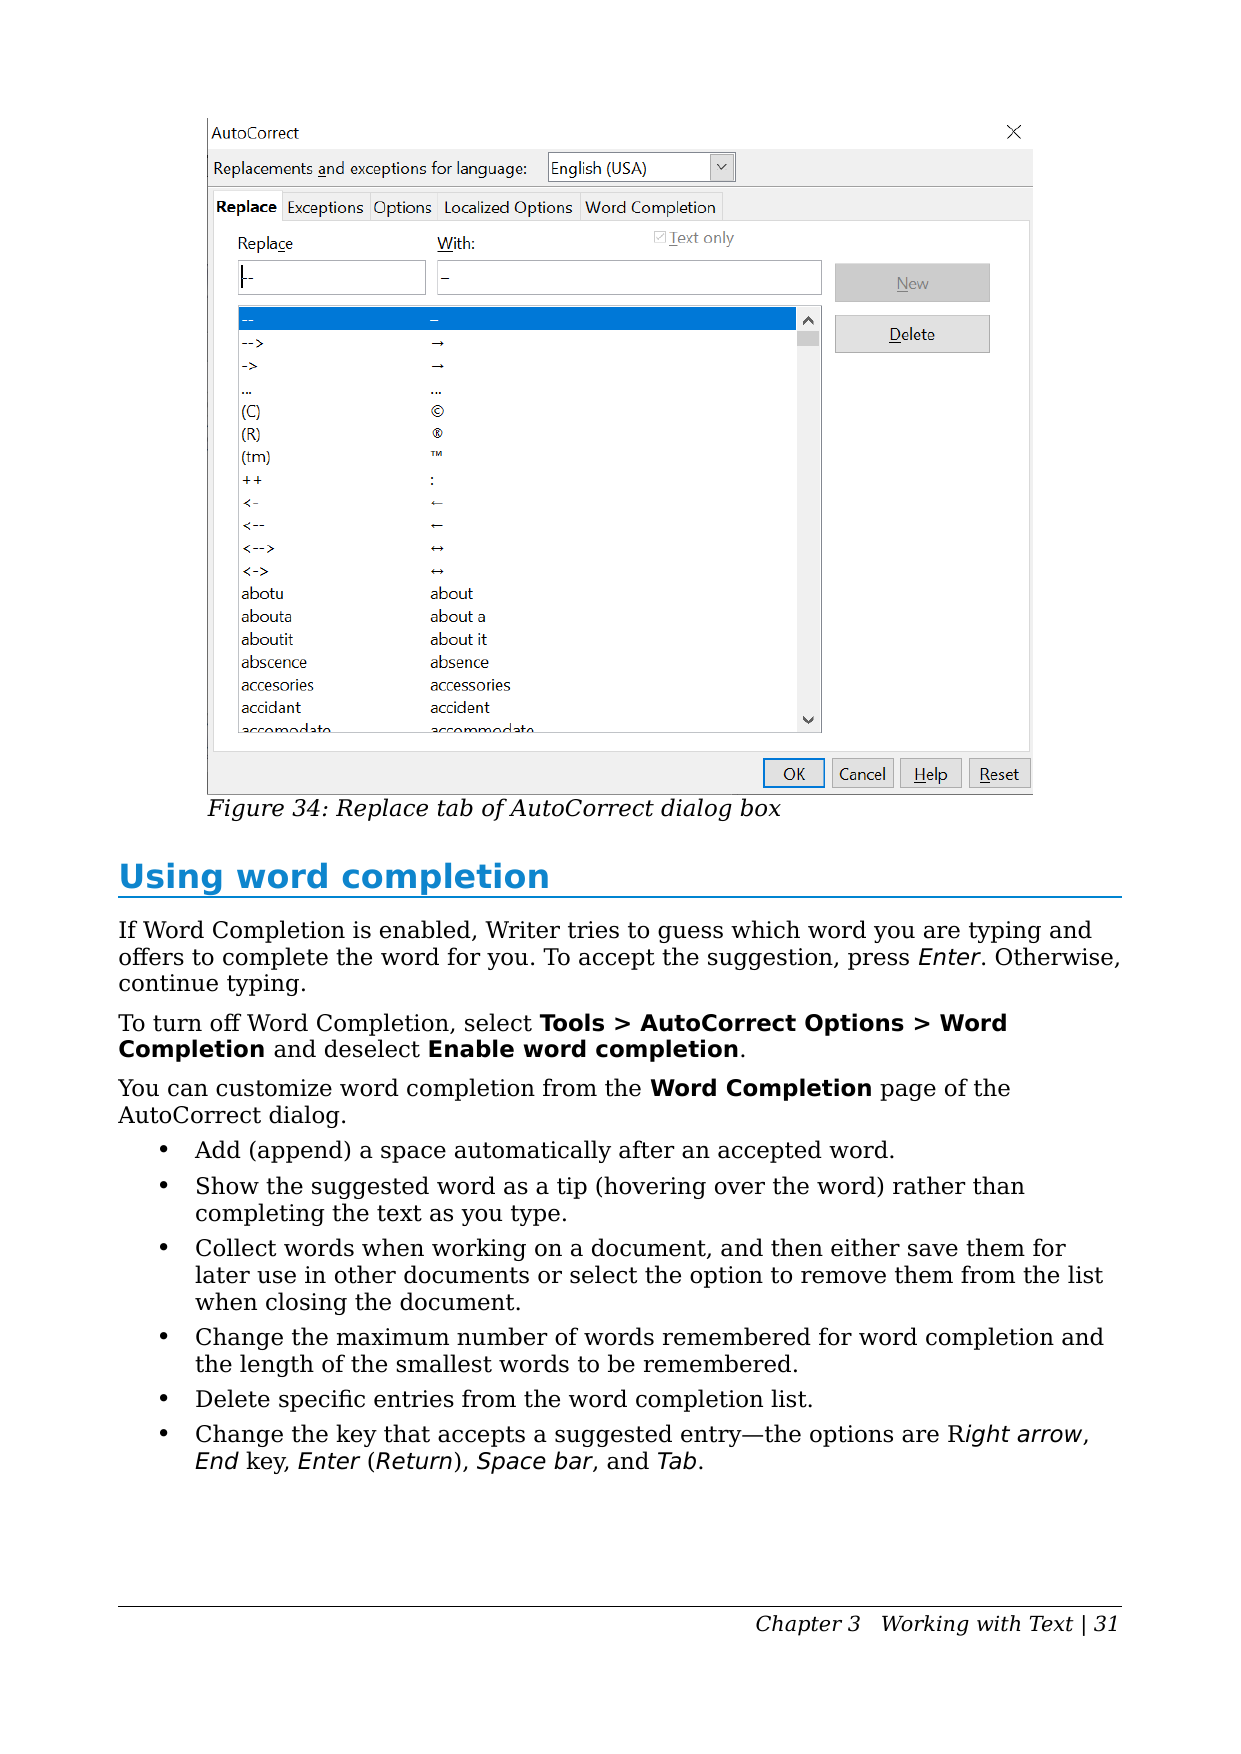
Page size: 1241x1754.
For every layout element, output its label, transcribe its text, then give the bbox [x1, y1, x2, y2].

list Show the suggested word as a tip (hovering over the word) rather than completing the text as you type. [156, 1171, 1122, 1227]
text Figure 34: Replace tab of AutoCorrect dialog box [208, 795, 1033, 821]
list Collect words when working on a document, and then either save them for later use in other documents or select the option to remove them from the list when closing the document. [156, 1233, 1122, 1315]
list You can customize word completion from the Word Completion page of the AutoCorrect dialog. [118, 1076, 1122, 1129]
subtitle Using word completion [118, 857, 1122, 896]
list Delete specific entries from the word completion list. [156, 1384, 1122, 1413]
text If Word Completion is enabled, Writer tries to guess which word you are typing and offers to complete the word for you. To accept the suggestion, press Enter. Otherwise, continue typing. [118, 917, 1122, 997]
text To turn off Word Completion, select Tools > AutoCorrect Options > Word Completion and deselect Enable word completion. [118, 1010, 1122, 1063]
list Add (append) a space automatically after an accepted word. [156, 1135, 1122, 1164]
list Change the maximum number of words remembered for word completion and the length of the smallest words to be remembered. [156, 1322, 1122, 1377]
list Change the key that accepts a suggested entry—the options are Right arrow, End key, Enter (Return), Space bar, and Tab. [156, 1419, 1122, 1475]
picture [207, 118, 1033, 795]
